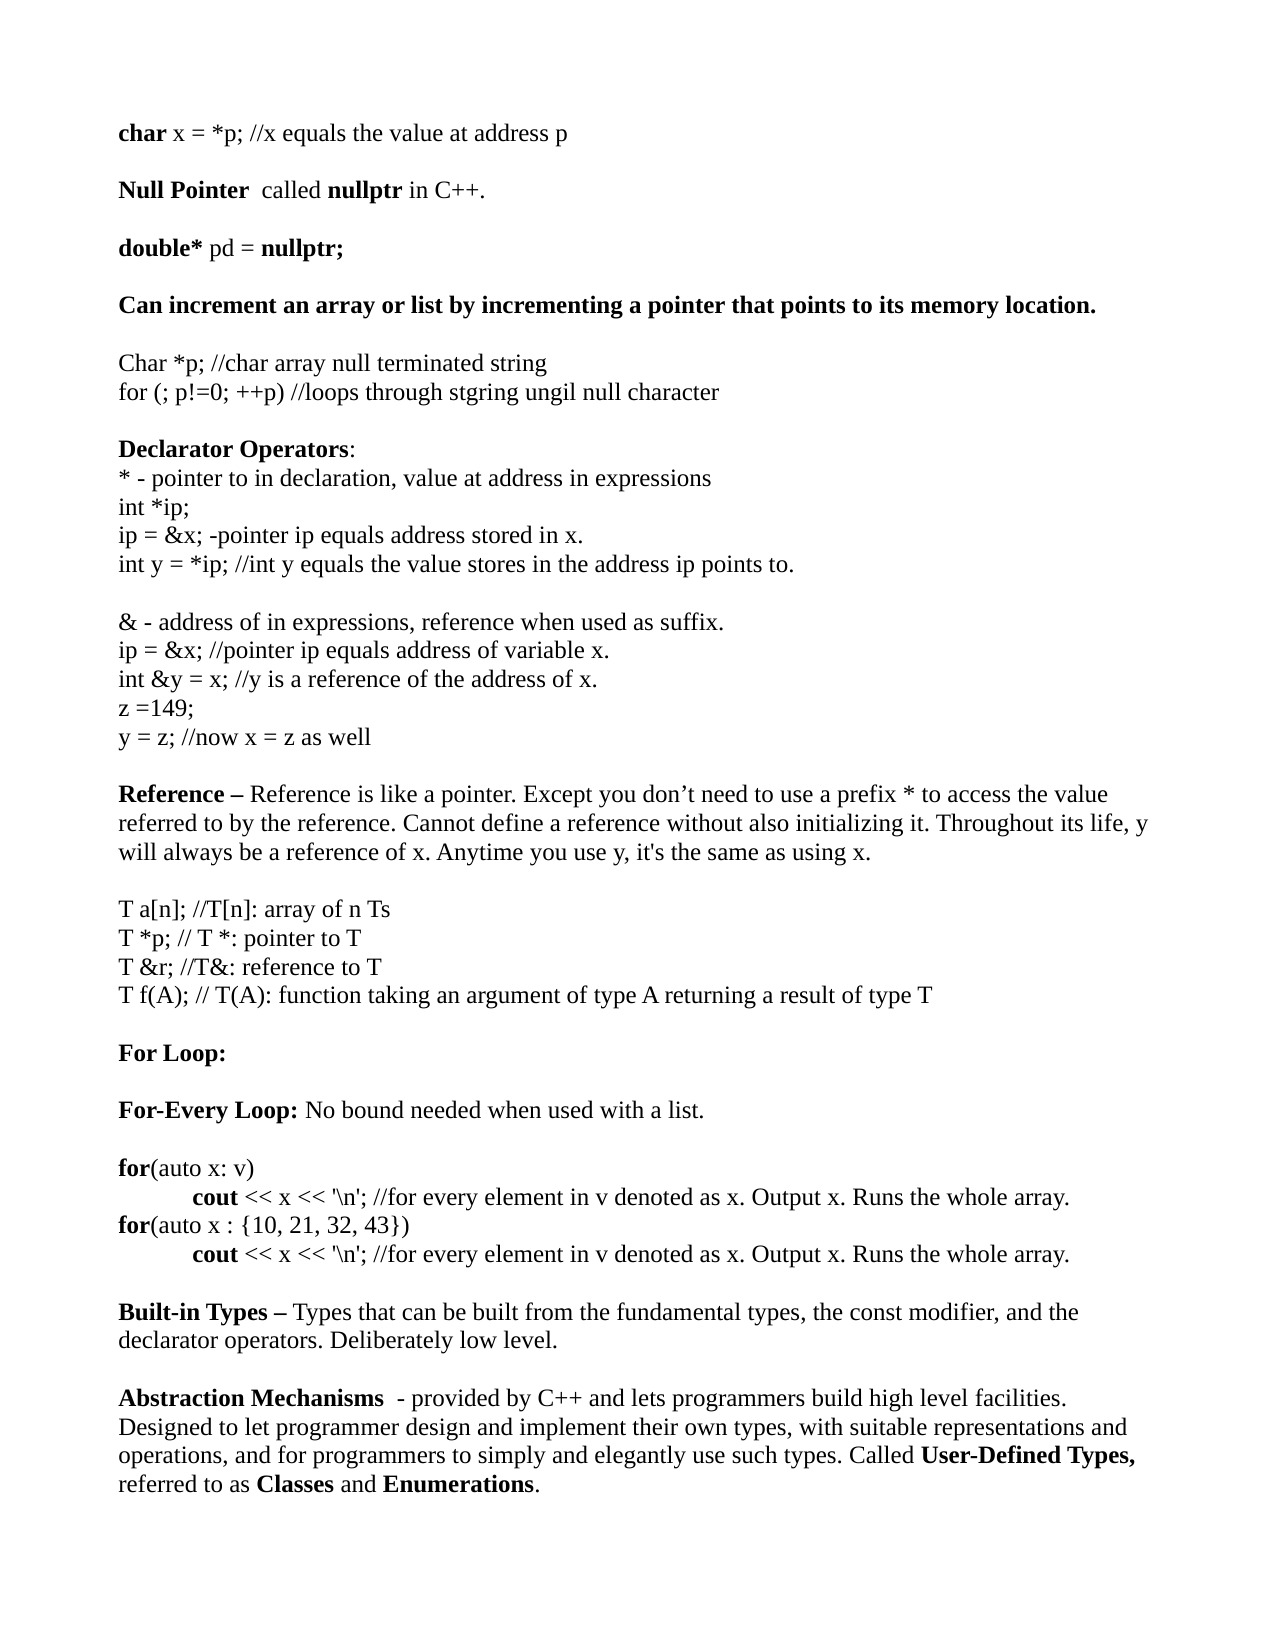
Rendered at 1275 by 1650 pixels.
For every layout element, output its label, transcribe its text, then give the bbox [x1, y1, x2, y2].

text for(auto x: v) [118, 1153, 1157, 1182]
text T f(A); // T(A): function taking an argument of type A returning a result of type T [118, 981, 1157, 1009]
text ip = &x; -pointer ip equals address stored in x. [118, 521, 1157, 549]
text T a[n]; //T[n]: array of n Ts [118, 894, 1157, 923]
text For Loop: [118, 1038, 1157, 1067]
text Declarator Operators: [118, 434, 1157, 463]
text y = z; //now x = z as well [118, 722, 1157, 751]
text Built-in Types – Types that can be built from the fundamental types, the const modifier, and the declarator operators. Deliberately low level. [118, 1297, 1157, 1354]
text * - pointer to in declaration, value at address in expressions [118, 463, 1157, 492]
text Can increment an array or list by incrementing a pointer that points to its memory location. [118, 291, 1157, 319]
text z =149; [118, 693, 1157, 722]
text double* pd = nullptr; [118, 233, 1157, 262]
text For-Every Loop: No bound needed when used with a list. [118, 1096, 1157, 1124]
text cout << x << '\n'; //for every element in v denoted as x. Output x. Runs the whole array. [118, 1239, 1157, 1268]
text T &r; //T&: reference to T [118, 952, 1157, 981]
text Reference – Reference is like a pointer. Except you don’t need to use a prefix * to access the value referred to by the reference. Cannot define a reference without also initializing it. Throughout its life, y will always be a reference of x. Anytime you use y, it's the same as using x. [118, 779, 1157, 866]
text int *ip; [118, 492, 1157, 521]
text char x = *p; //x equals the value at address p [118, 118, 1157, 147]
text Abstraction Mechanisms - provided by C++ and lets programmers build high level facilities. Designed to let programmer design and implement their own types, with suitable representations and operations, and for programmers to simply and elegantly use such types. Called User-Defined Types, referred to as Classes and Enumerations. [118, 1383, 1157, 1498]
text T *p; // T *: pointer to T [118, 923, 1157, 952]
text ip = &x; //pointer ip equals address of variable x. [118, 636, 1157, 664]
text Char *p; //char array null terminated string [118, 348, 1157, 377]
text for(auto x : {10, 21, 32, 43}) [118, 1211, 1157, 1239]
text Null Pointer ­ called nullptr in C++. [118, 176, 1157, 204]
text cout << x << '\n'; //for every element in v denoted as x. Output x. Runs the whole array. [118, 1182, 1157, 1211]
text int y = *ip; //int y equals the value stores in the address ip points to. [118, 549, 1157, 578]
text & - address of in expressions, reference when used as suffix. [118, 607, 1157, 636]
text for (; p!=0; ++p) //loops through stgring ungil null character [118, 377, 1157, 406]
text int &y = x; //y is a reference of the address of x. [118, 664, 1157, 693]
